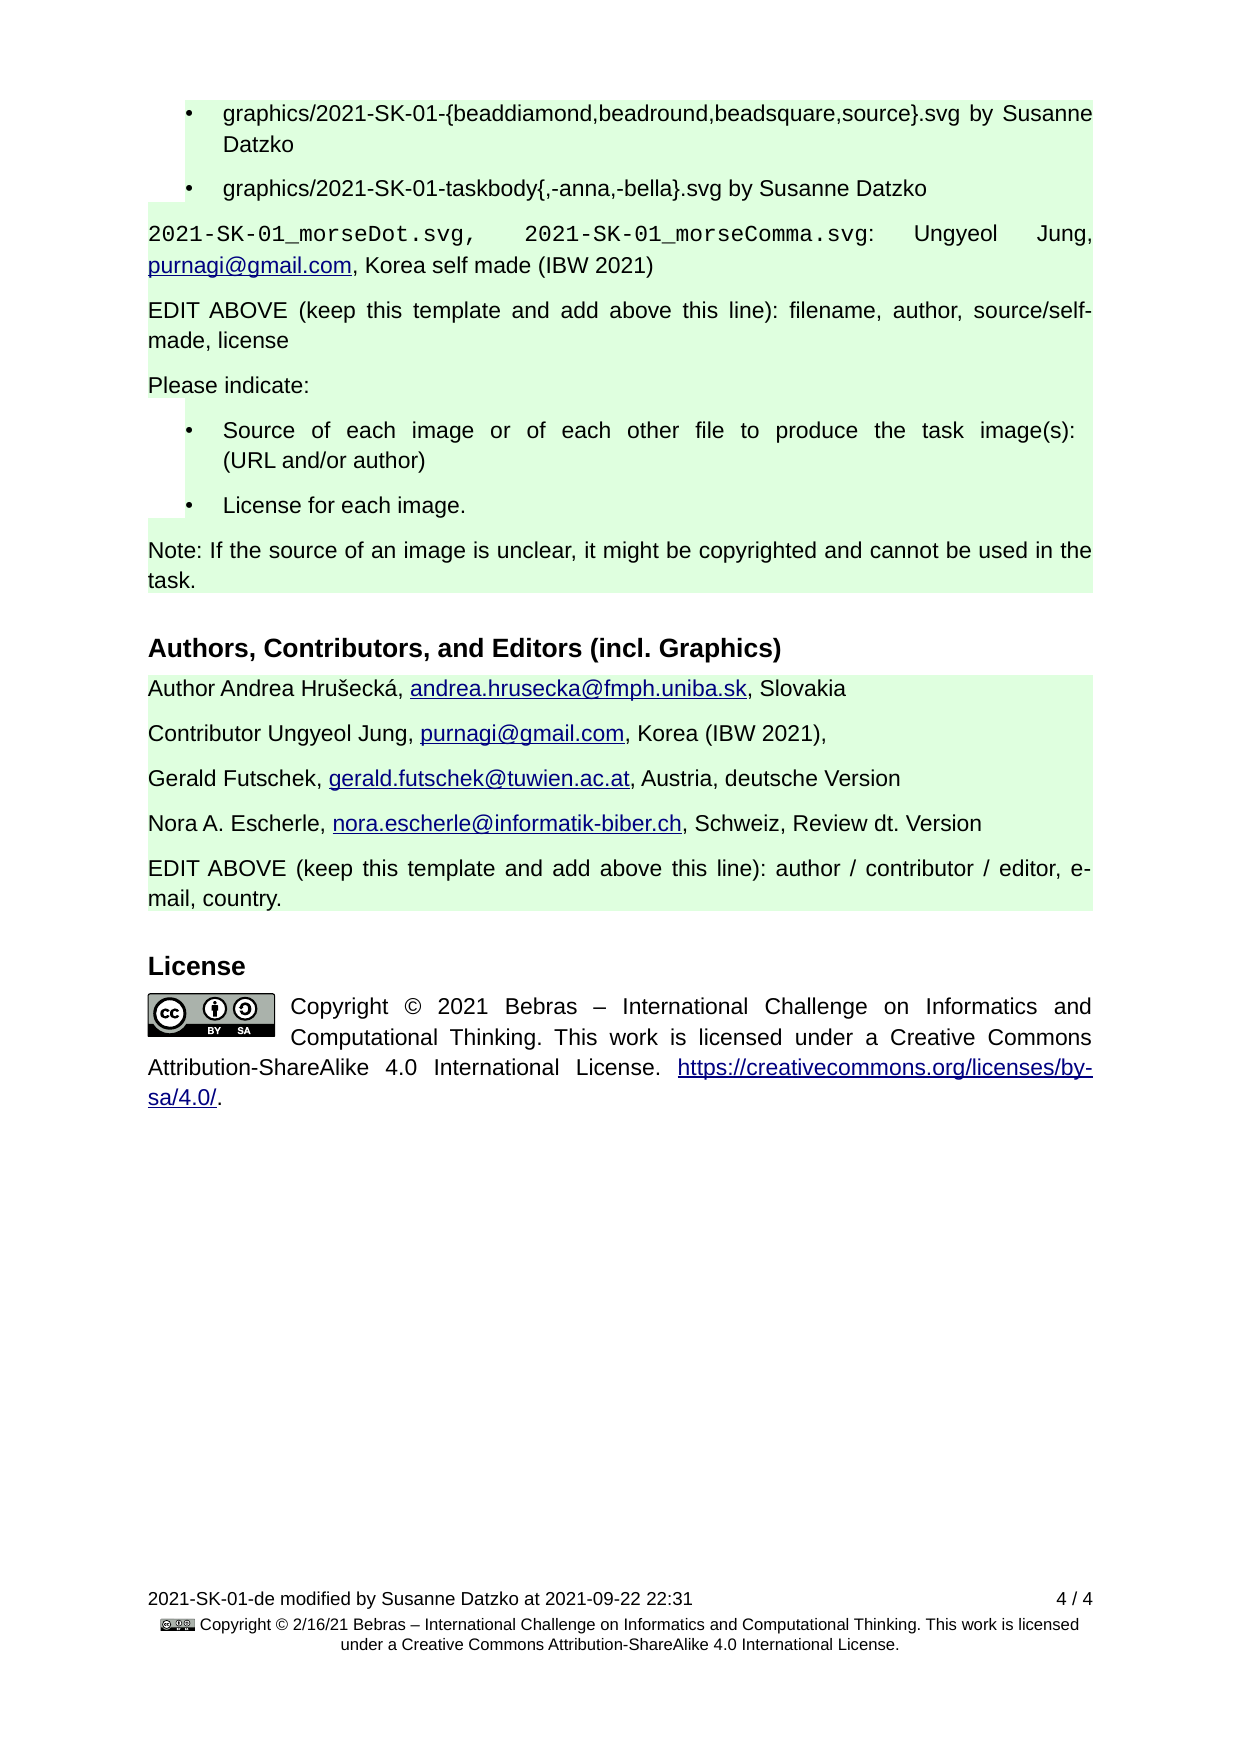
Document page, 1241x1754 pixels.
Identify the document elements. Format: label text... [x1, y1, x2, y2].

text Copyright © 2021 Bebras – International Challenge on Informatics and Computational Thinking. This work is licensed under a Creative Commons Attribution-ShareAlike 4.0 International License. https://creativecommons.org/licenses/by-sa/4.0/. [148, 993, 1093, 1110]
text EDIT ABOVE (keep this template and add above this line): filename, author, source/self-made, license [148, 297, 1093, 354]
list graphics/2021-SK-01-taskbody{,-anna,-bella}.svg by Susanne Datzko [185, 175, 1093, 202]
subtitle License [148, 950, 1093, 981]
list graphics/2021-SK-01-{beaddiamond,beadround,beadsquare,source}.svg by Susanne Datzko [185, 100, 1093, 157]
text Note: If the source of an image is unclear, it might be copyrighted and cannot be used in the task. [148, 537, 1093, 593]
list License for each image. [185, 492, 1093, 518]
text Author Andrea Hrušecká, andrea.hrusecka@fmph.uniba.sk, Slovakia [148, 675, 1093, 702]
text 2021-SK-01_morseDot.svg, 2021-SK-01_morseComma.svg: Ungyeol Jung, purnagi@gmail.com, Korea self made (IBW 2021) [148, 220, 1093, 279]
text Nora A. Escherle, nora.escherle@informatik-biber.ch, Schweiz, Review dt. Version [148, 810, 1093, 836]
list Source of each image or of each other file to produce the task image(s): (URL and/or author) [185, 417, 1093, 473]
subtitle Authors, Contributors, and Editors (incl. Graphics) [148, 633, 1093, 663]
text Gerald Futschek, gerald.futschek@tuwien.ac.at, Austria, deutsche Version [148, 765, 1093, 791]
text EDIT ABOVE (keep this template and add above this line): author / contributor / editor, e-mail, country. [148, 854, 1093, 911]
text Please indicate: [148, 372, 1093, 398]
text Contributor Ungyeol Jung, purnagi@gmail.com, Korea (IBW 2021), [148, 720, 1093, 747]
